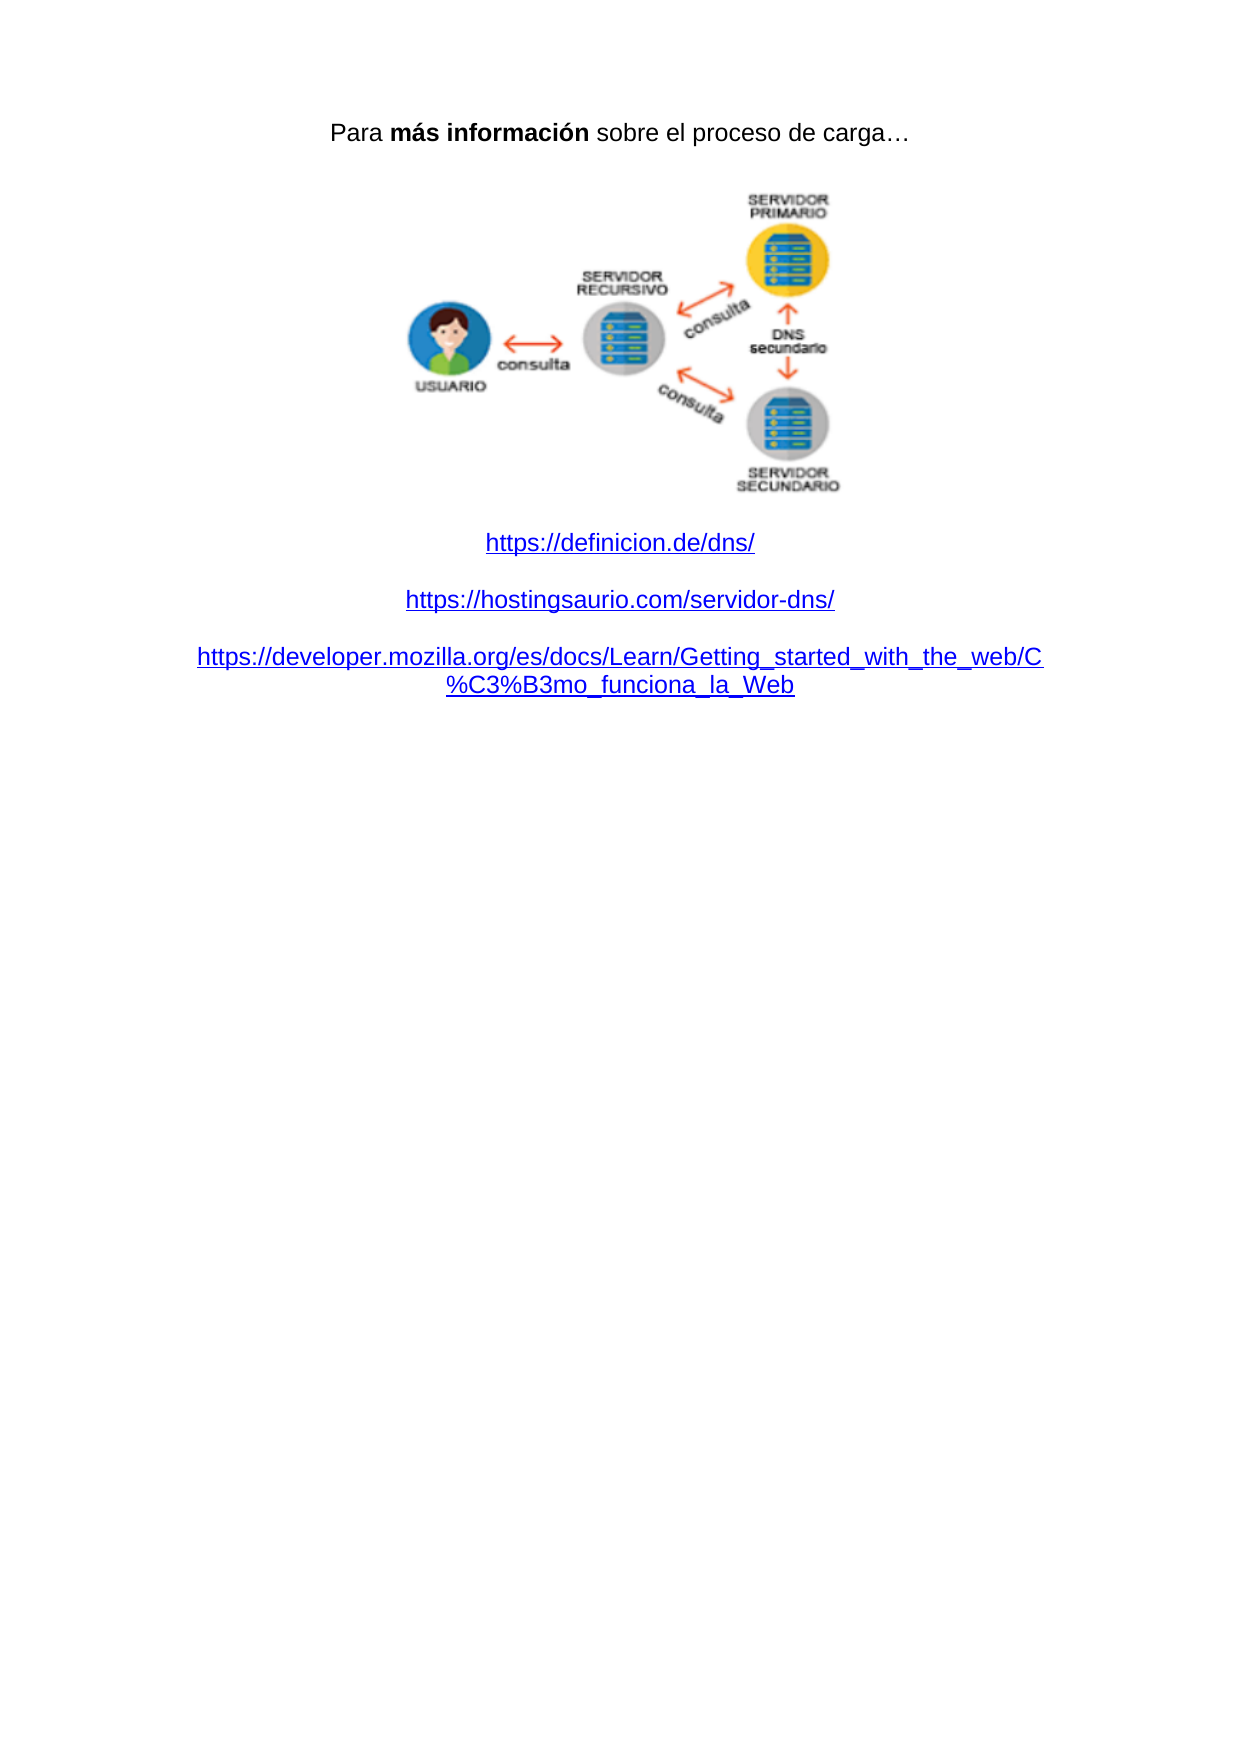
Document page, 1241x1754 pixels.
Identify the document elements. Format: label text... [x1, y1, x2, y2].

text https://developer.mozilla.org/es/docs/Learn/Getting_started_with_the_web/C%C3%B3mo_funciona_la_Web [118, 642, 1122, 699]
text https://definicion.de/dns/ [118, 528, 1122, 557]
text https://hostingsaurio.com/servidor-dns/ [118, 585, 1122, 614]
text Para más información sobre el proceso de carga… [118, 118, 1122, 147]
